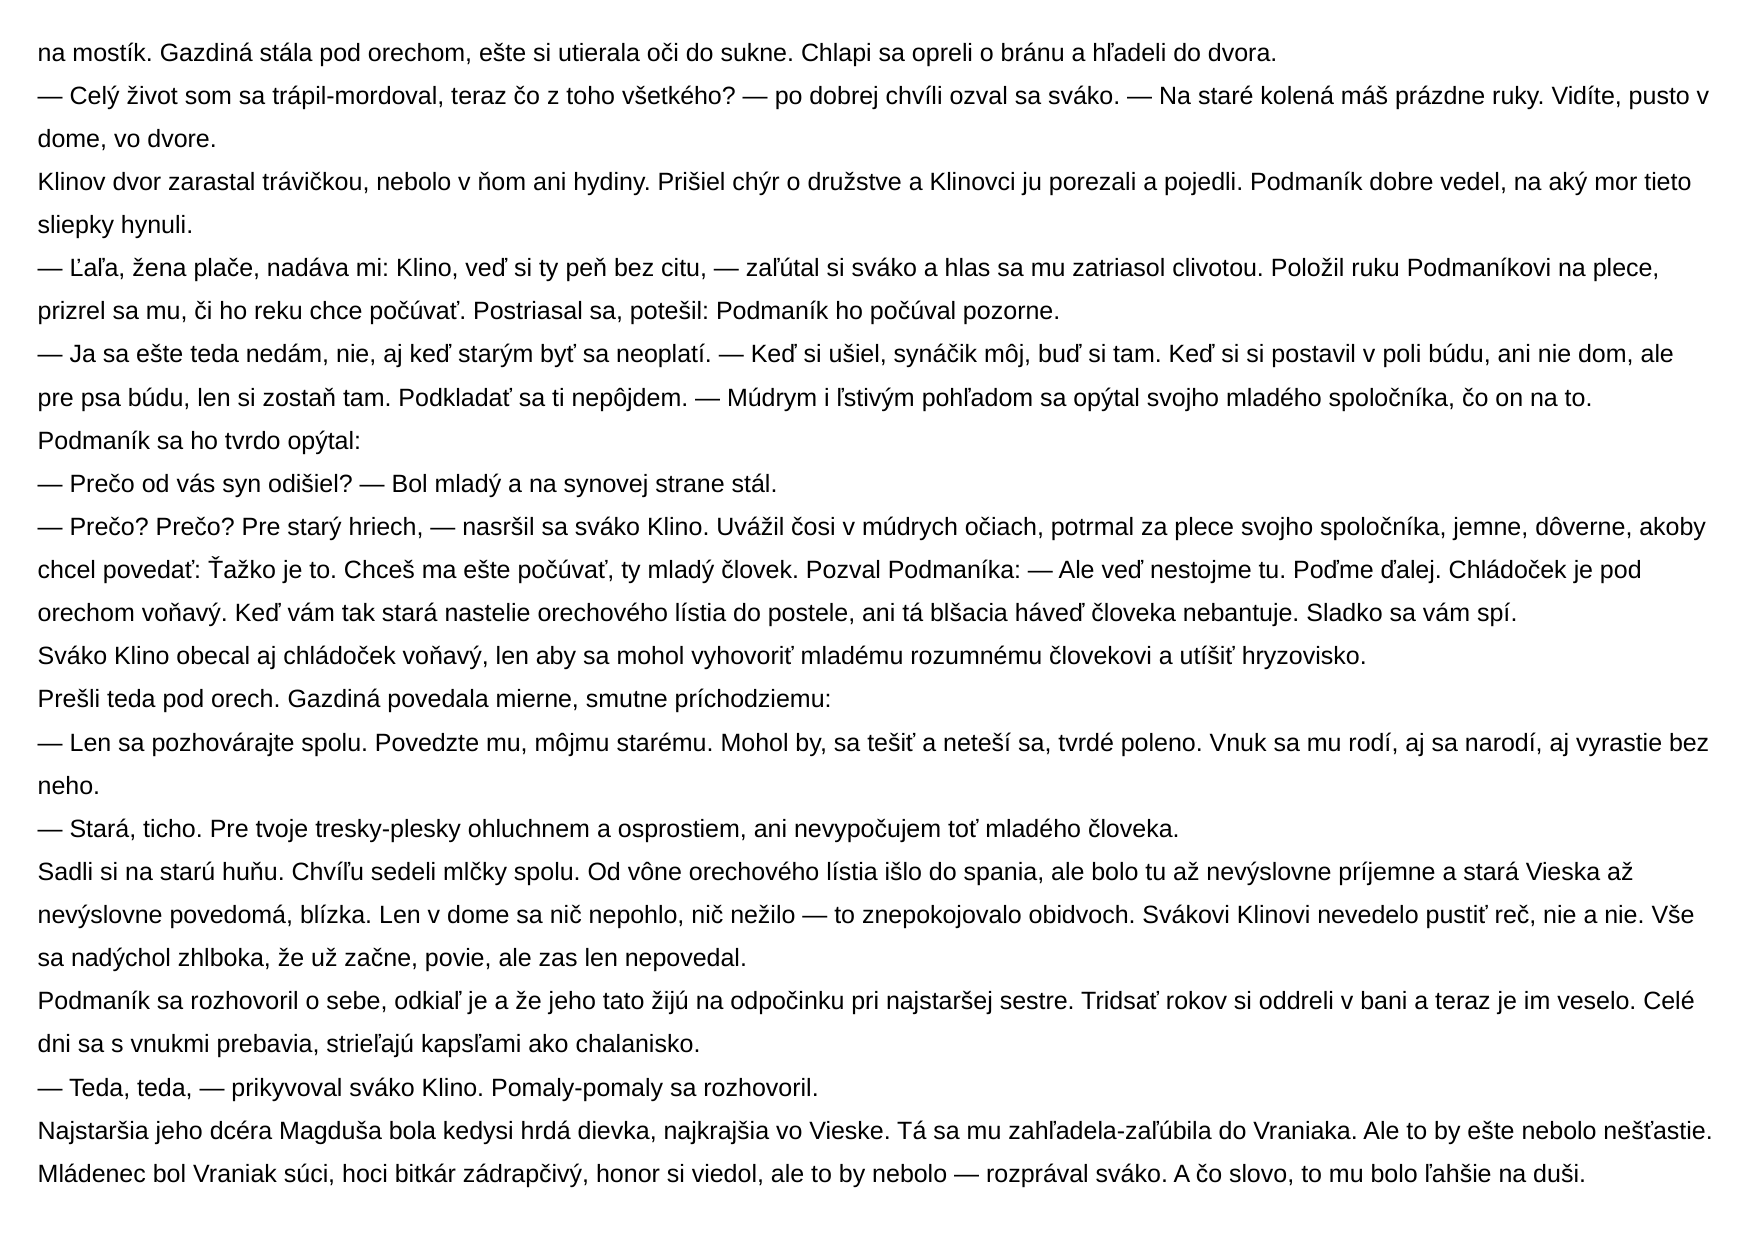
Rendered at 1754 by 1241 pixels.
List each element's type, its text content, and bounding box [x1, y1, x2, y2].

text — Ja sa ešte teda nedám, nie, aj keď starým byť sa neoplatí. — Keď si ušiel, synáčik môj, buď si tam. Keď si si postavil v poli búdu, ani nie dom, ale pre psa búdu, len si zostaň tam. Podkladať sa ti nepôjdem. — Múdrym i ľstivým pohľadom sa opýtal svojho mladého spoločníka, čo on na to. [37, 339, 1716, 411]
text Klinov dvor zarastal trávičkou, nebolo v ňom ani hydiny. Prišiel chýr o družstve a Klinovci ju porezali a pojedli. Podmaník dobre vedel, na aký mor tieto sliepky hynuli. [37, 167, 1716, 239]
text — Teda, teda, — prikyvoval sváko Klino. Pomaly-pomaly sa rozhovoril. [37, 1072, 1716, 1101]
text Najstaršia jeho dcéra Magduša bola kedysi hrdá dievka, najkrajšia vo Vieske. Tá sa mu zahľadela-zaľúbila do Vraniaka. Ale to by ešte nebolo nešťastie. Mládenec bol Vraniak súci, hoci bitkár zádrapčivý, honor si viedol, ale to by nebolo — rozprával sváko. A čo slovo, to mu bolo ľahšie na duši. [37, 1116, 1716, 1187]
text Podmaník sa ho tvrdo opýtal: [37, 426, 1716, 454]
text — Celý život som sa trápil-mordoval, teraz čo z toho všetkého? — po dobrej chvíli ozval sa sváko. — Na staré kolená máš prázdne ruky. Vidíte, pusto v dome, vo dvore. [37, 81, 1716, 152]
text — Prečo? Prečo? Pre starý hriech, — nasršil sa sváko Klino. Uvážil čosi v múdrych očiach, potrmal za plece svojho spoločníka, jemne, dôverne, akoby chcel povedať: Ťažko je to. Chceš ma ešte počúvať, ty mladý človek. Pozval Podmaníka: — Ale veď nestojme tu. Poďme ďalej. Chládoček je pod orechom voňavý. Keď vám tak stará nastelie orechového lístia do postele, ani tá blšacia háveď človeka nebantuje. Sladko sa vám spí. [37, 512, 1716, 627]
text Prešli teda pod orech. Gazdiná povedala mierne, smutne príchodziemu: [37, 684, 1716, 713]
text — Len sa pozhovárajte spolu. Povedzte mu, môjmu starému. Mohol by, sa tešiť a neteší sa, tvrdé poleno. Vnuk sa mu rodí, aj sa narodí, aj vyrastie bez neho. [37, 727, 1716, 799]
text Sadli si na starú huňu. Chvíľu sedeli mlčky spolu. Od vône orechového lístia išlo do spania, ale bolo tu až nevýslovne príjemne a stará Vieska až nevýslovne povedomá, blízka. Len v dome sa nič nepohlo, nič nežilo — to znepokojovalo obidvoch. Svákovi Klinovi nevedelo pustiť reč, nie a nie. Vše sa nadýchol zhlboka, že už začne, povie, ale zas len nepovedal. [37, 857, 1716, 972]
text — Prečo od vás syn odišiel? — Bol mladý a na synovej strane stál. [37, 469, 1716, 497]
text na mostík. Gazdiná stála pod orechom, ešte si utierala oči do sukne. Chlapi sa opreli o bránu a hľadeli do dvora. [37, 37, 1716, 66]
text — Ľaľa, žena plače, nadáva mi: Klino, veď si ty peň bez citu, — zaľútal si sváko a hlas sa mu zatriasol clivotou. Položil ruku Podmaníkovi na plece, prizrel sa mu, či ho reku chce počúvať. Postriasal sa, potešil: Podmaník ho počúval pozorne. [37, 253, 1716, 325]
text Sváko Klino obecal aj chládoček voňavý, len aby sa mohol vyhovoriť mladému rozumnému človekovi a utíšiť hryzovisko. [37, 641, 1716, 670]
text — Stará, ticho. Pre tvoje tresky-plesky ohluchnem a osprostiem, ani nevypočujem toť mladého človeka. [37, 814, 1716, 842]
text Podmaník sa rozhovoril o sebe, odkiaľ je a že jeho tato žijú na odpočinku pri najstaršej sestre. Tridsať rokov si oddreli v bani a teraz je im veselo. Celé dni sa s vnukmi prebavia, strieľajú kapsľami ako chalanisko. [37, 986, 1716, 1058]
